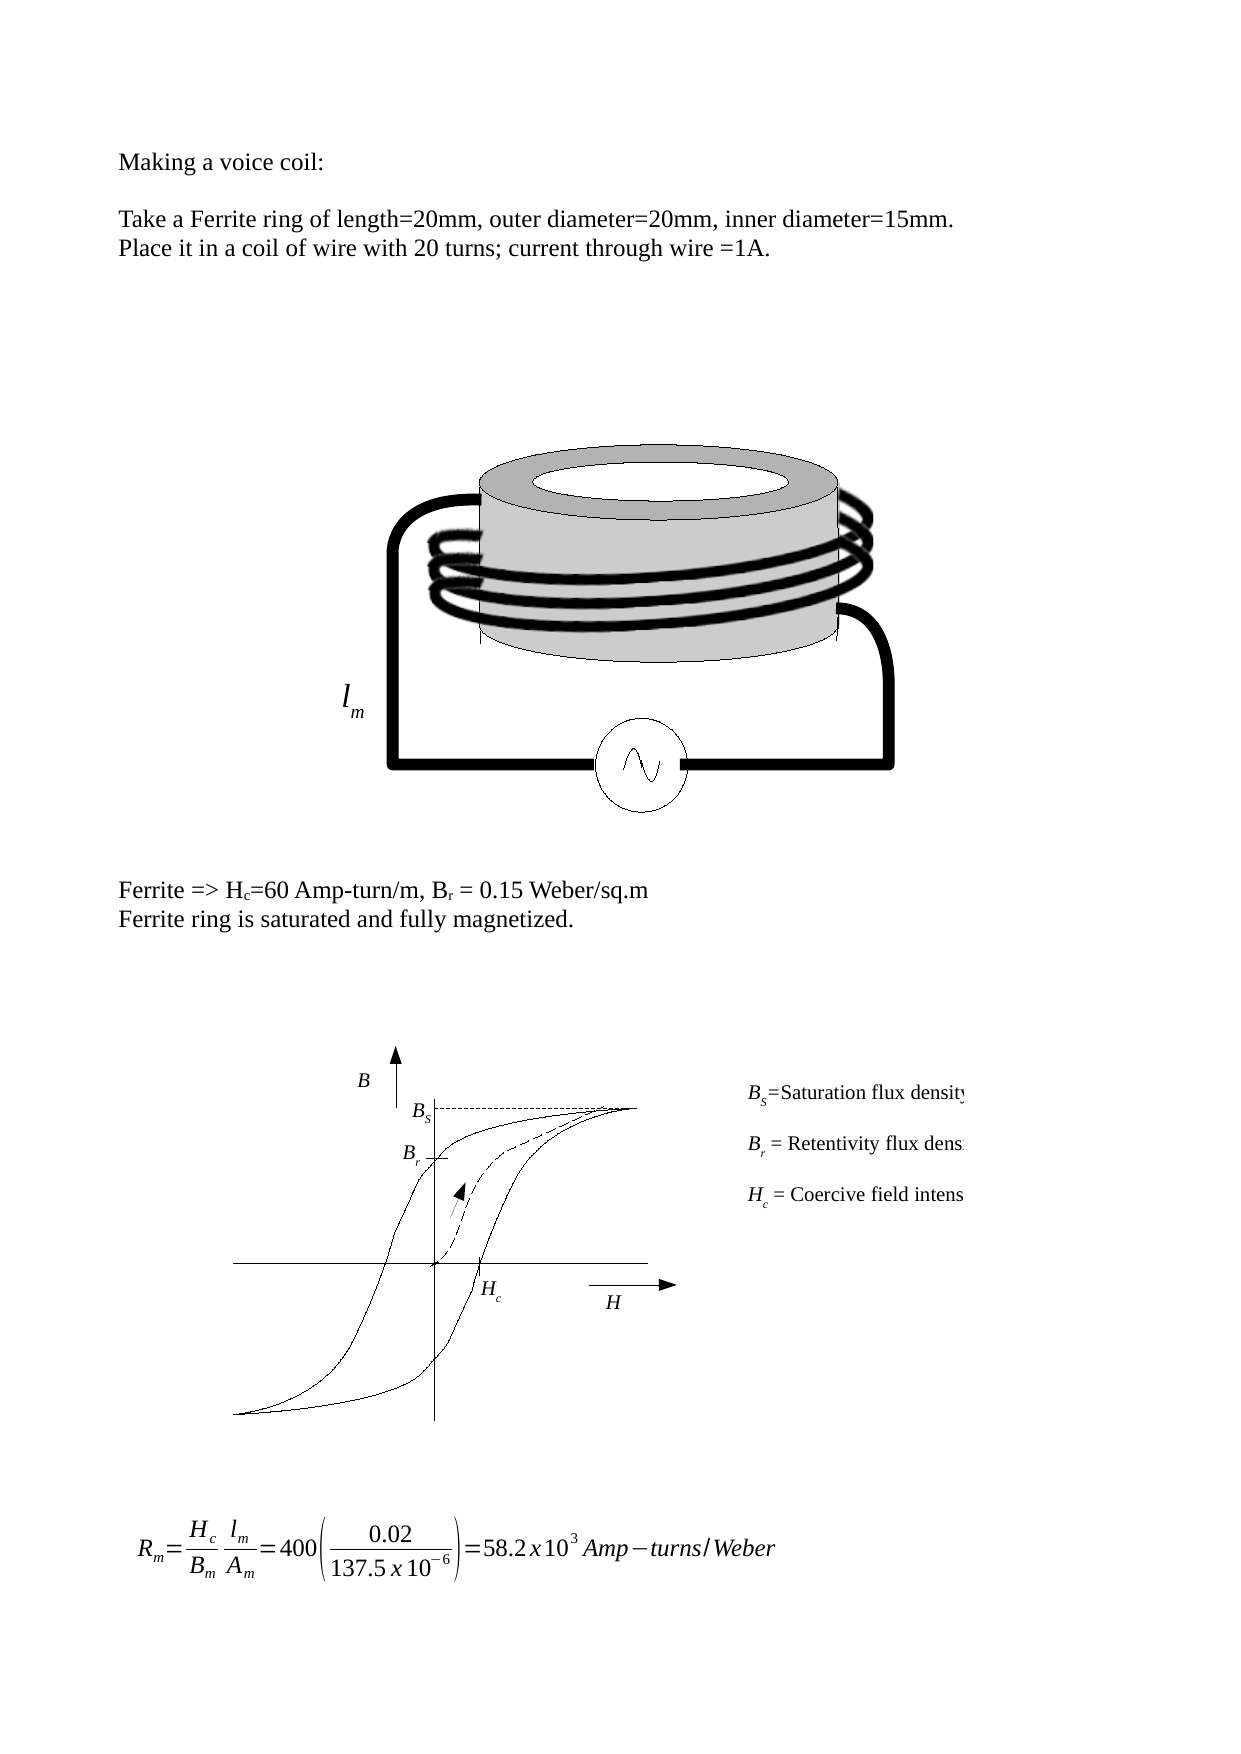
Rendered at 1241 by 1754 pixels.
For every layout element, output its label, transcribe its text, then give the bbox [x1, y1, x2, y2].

text Place it in a coil of wire with 20 turns; current through wire =1A. [118, 233, 1122, 262]
text Making a voice coil: [118, 147, 1122, 176]
text Ferrite ring is saturated and fully magnetized. [118, 904, 1122, 933]
text Ferrite => Hc=60 Amp-turn/m, Br = 0.15 Weber/sq.m [118, 291, 1122, 904]
text Take a Ferrite ring of length=20mm, outer diameter=20mm, inner diameter=15mm. [118, 204, 1122, 233]
